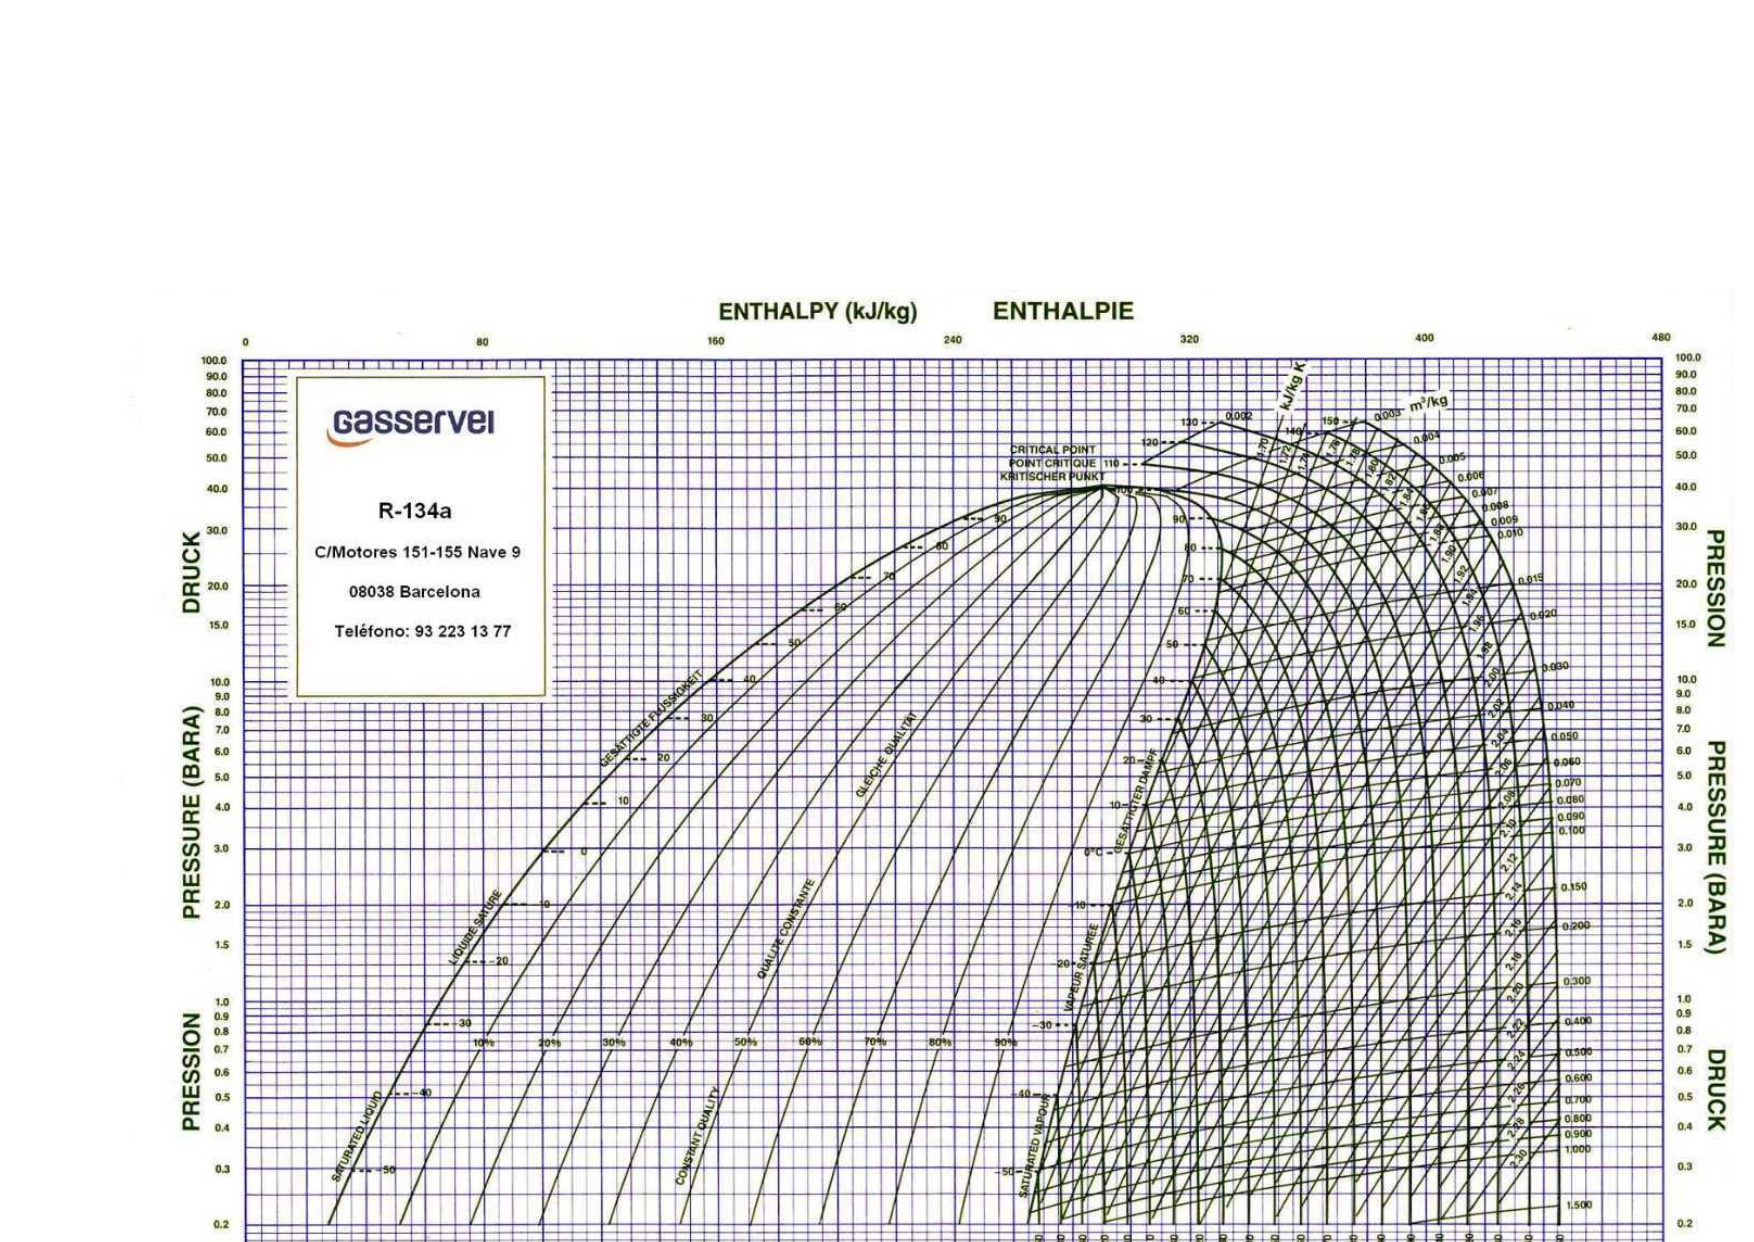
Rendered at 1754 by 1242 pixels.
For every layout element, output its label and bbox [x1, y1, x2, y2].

picture [118, 288, 1734, 1242]
